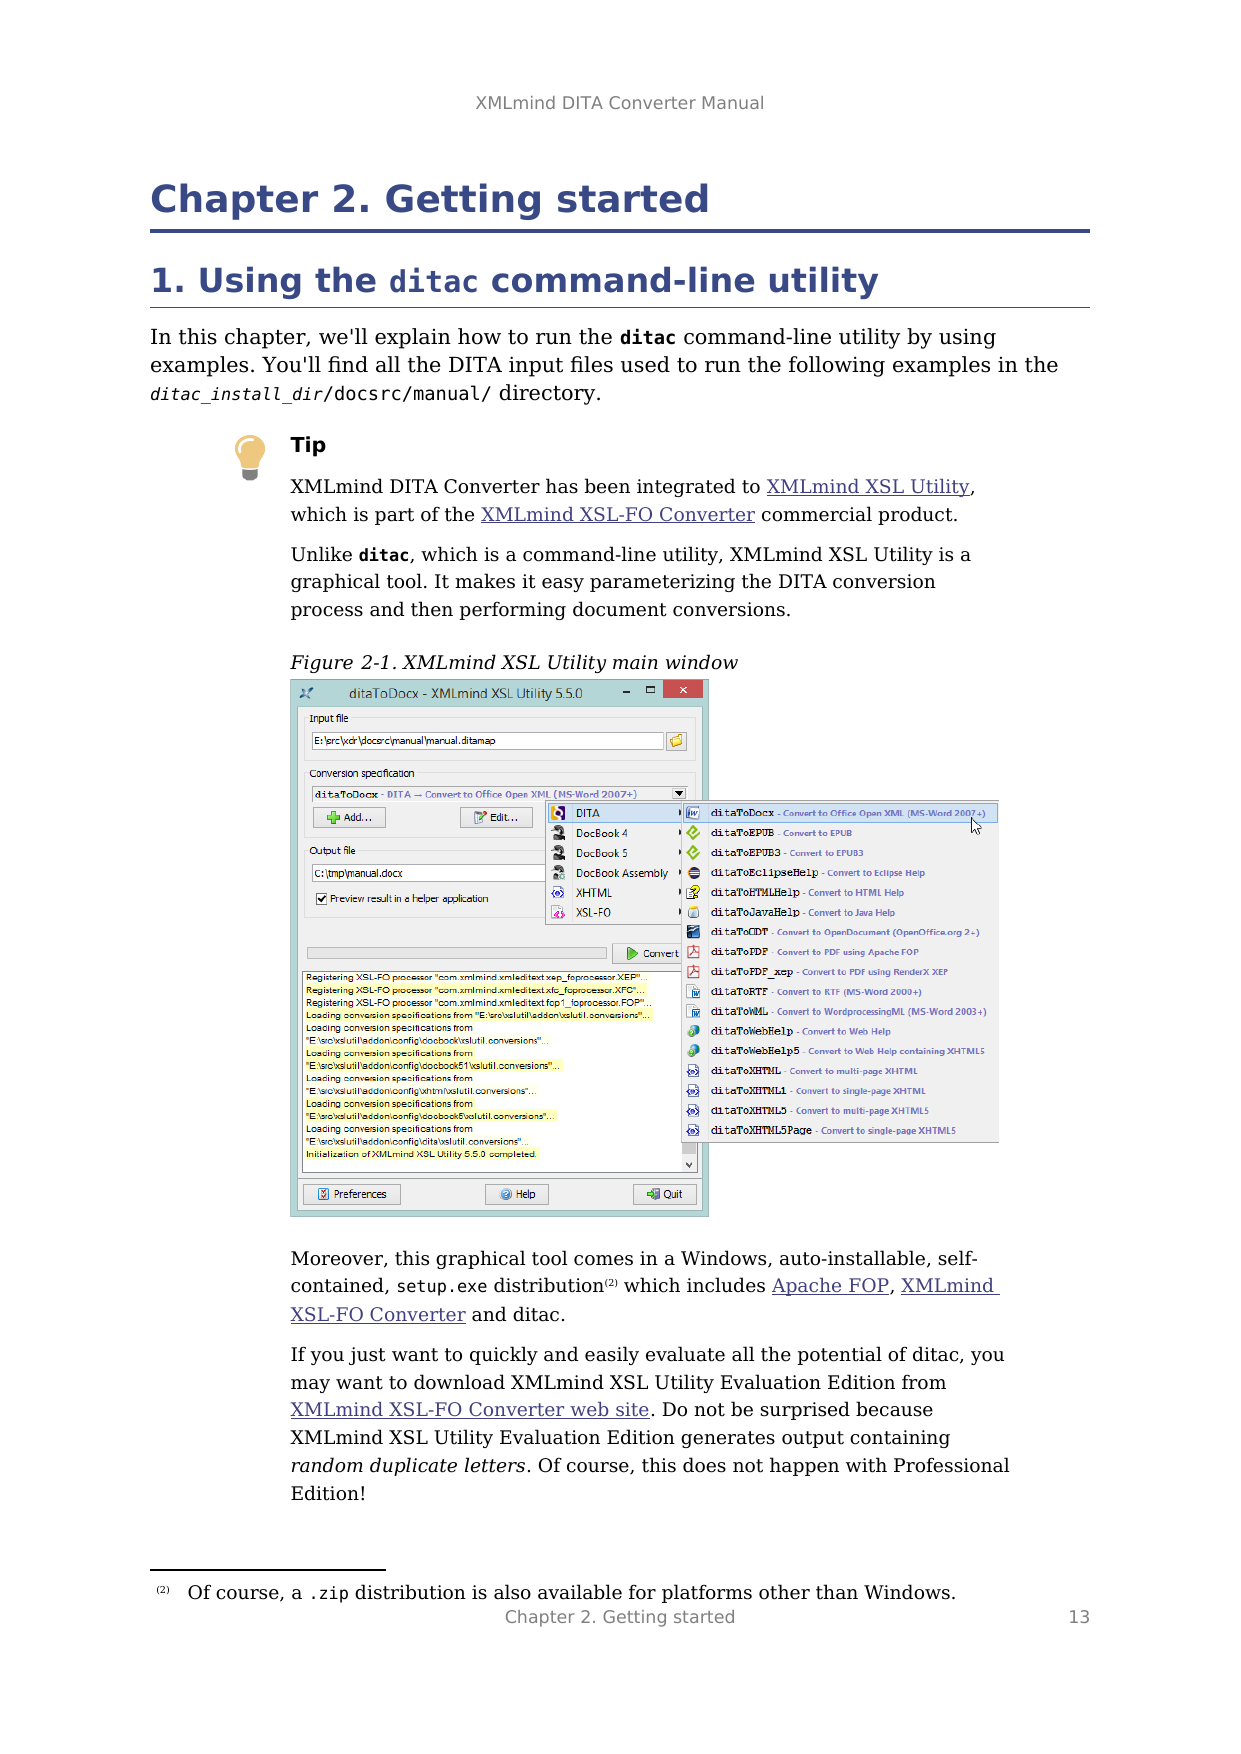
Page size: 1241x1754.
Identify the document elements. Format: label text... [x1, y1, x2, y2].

text In this chapter, we'll explain how to run the ditac command-line utility by using examples. You'll find all the DITA input files used to run the following examples in the ditac_install_dir/docsrc/manual/ directory. [150, 322, 1090, 405]
table_header Tip XMLmind DITA Converter has been integrated to XMLmind XSL Utility, which is part of the XMLmind XSL-FO Converter commercial product. Unlike ditac, which is a command-line utility, XMLmind XSL Utility is a graphical tool. It makes it easy parameterizing the DITA conversion process and then performing document conversions. Figure 2-1. XMLmind XSL Utility main window Moreover, this graphical tool comes in a Windows, auto-installable, self-contained, setup.exe distribution(2) which includes Apache FOP, XMLmind XSL-FO Converter and ditac. If you just want to quickly and easily evaluate all the potential of ditac, you may want to download XMLmind XSL Utility Evaluation Edition from XMLmind XSL-FO Converter web site. Do not be surprised because XMLmind XSL Utility Evaluation Edition generates output containing random duplicate letters. Of course, this does not happen with Professional Edition! [290, 433, 1015, 1504]
picture [290, 679, 999, 1217]
table_header [225, 433, 290, 1504]
subtitle Chapter 2. Getting started [150, 178, 1090, 229]
subtitle 1. Using the ditac command-line utility [150, 261, 1090, 307]
